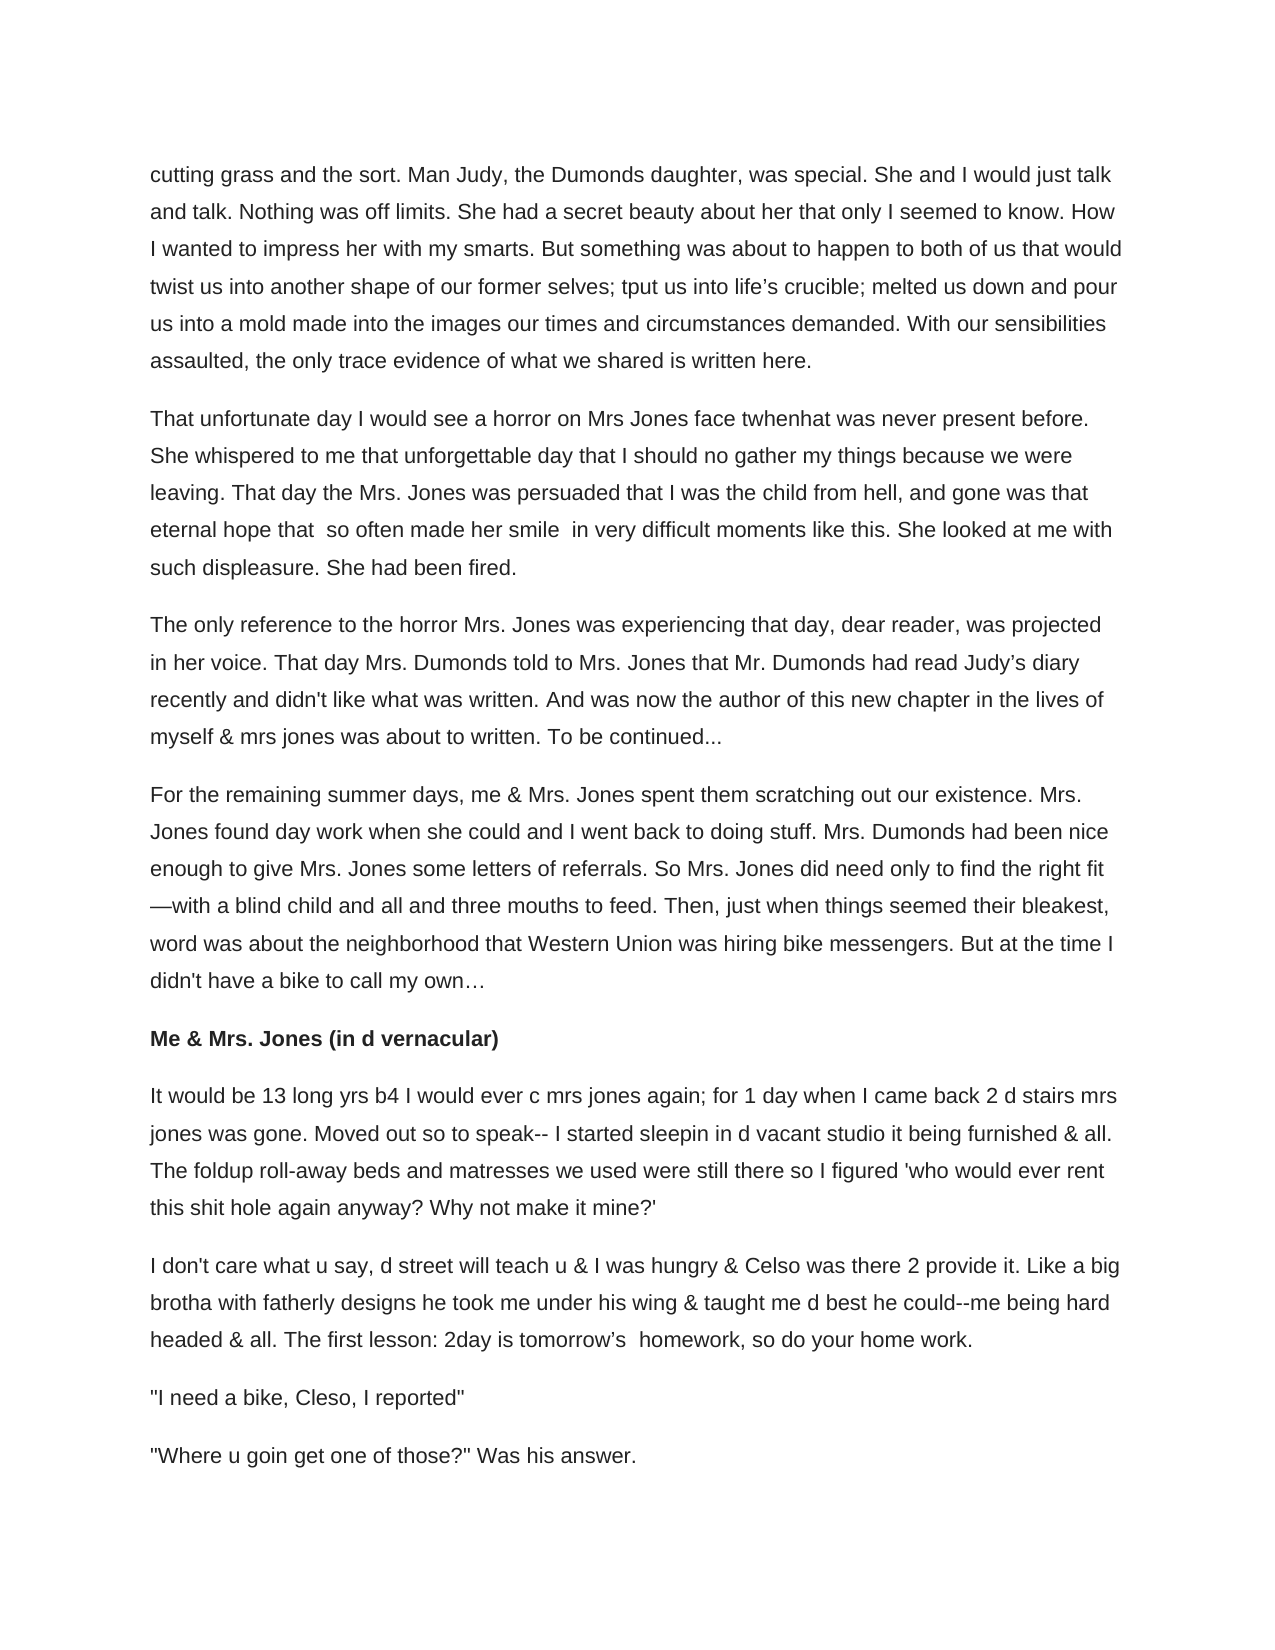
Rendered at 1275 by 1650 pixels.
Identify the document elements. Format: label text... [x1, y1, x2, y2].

text It would be 13 long yrs b4 I would ever c mrs jones again; for 1 day when I came back 2 d stairs mrs jones was gone. Moved out so to speak-- I started sleepin in d vacant studio it being furnished & all. The foldup roll-away beds and matresses we used were still there so I figured 'who would ever rent this shit hole again anyway? Why not make it mine?' [150, 1071, 1125, 1220]
text "Where u goin get one of those?" Was his answer. [150, 1431, 1125, 1468]
text cutting grass and the sort. Man Judy, the Dumonds daughter, was special. She and I would just talk and talk. Nothing was off limits. She had a secret beauty about her that only I seemed to know. How I wanted to impress her with my smarts. But something was about to happen to both of us that would twist us into another shape of our former selves; tput us into life’s crucible; melted us down and pour us into a mold made into the images our times and circumstances demanded. With our sensibilities assaulted, the only trace evidence of what we shared is written here. [150, 150, 1125, 373]
text For the remaining summer days, me & Mrs. Jones spent them scratching out our existence. Mrs. Jones found day work when she could and I went back to doing stuff. Mrs. Dumonds had been nice enough to give Mrs. Jones some letters of referrals. So Mrs. Jones did need only to find the right fit—with a blind child and all and three mouths to feed. Then, just when things seemed their bleakest, word was about the neighborhood that Western Union was hiring bike messengers. But at the time I didn't have a bike to call my own… [150, 770, 1125, 993]
text Me & Mrs. Jones (in d vernacular) [150, 1013, 1125, 1051]
text That unfortunate day I would see a horror on Mrs Jones face twhenhat was never present before. She whispered to me that unforgettable day that I should no gather my things because we were leaving. That day the Mrs. Jones was persuaded that I was the child from hell, and gone was that eternal hope that so often made her smile in very difficult moments like this. She looked at me with such displeasure. She had been fired. [150, 394, 1125, 580]
text "I need a bike, Cleso, I reported" [150, 1373, 1125, 1410]
text The only reference to the horror Mrs. Jones was experiencing that day, dear reader, was projected in her voice. That day Mrs. Dumonds told to Mrs. Jones that Mr. Dumonds had read Judy’s diary recently and didn't like what was written. And was now the author of this new chapter in the lives of myself & mrs jones was about to written. To be continued... [150, 600, 1125, 749]
text I don't care what u say, d street will teach u & I was hungry & Celso was there 2 provide it. Like a big brotha with fatherly designs he took me under his wing & taught me d best he could--me being hard headed & all. The first lesson: 2day is tomorrow’s homework, so do your home work. [150, 1241, 1125, 1352]
